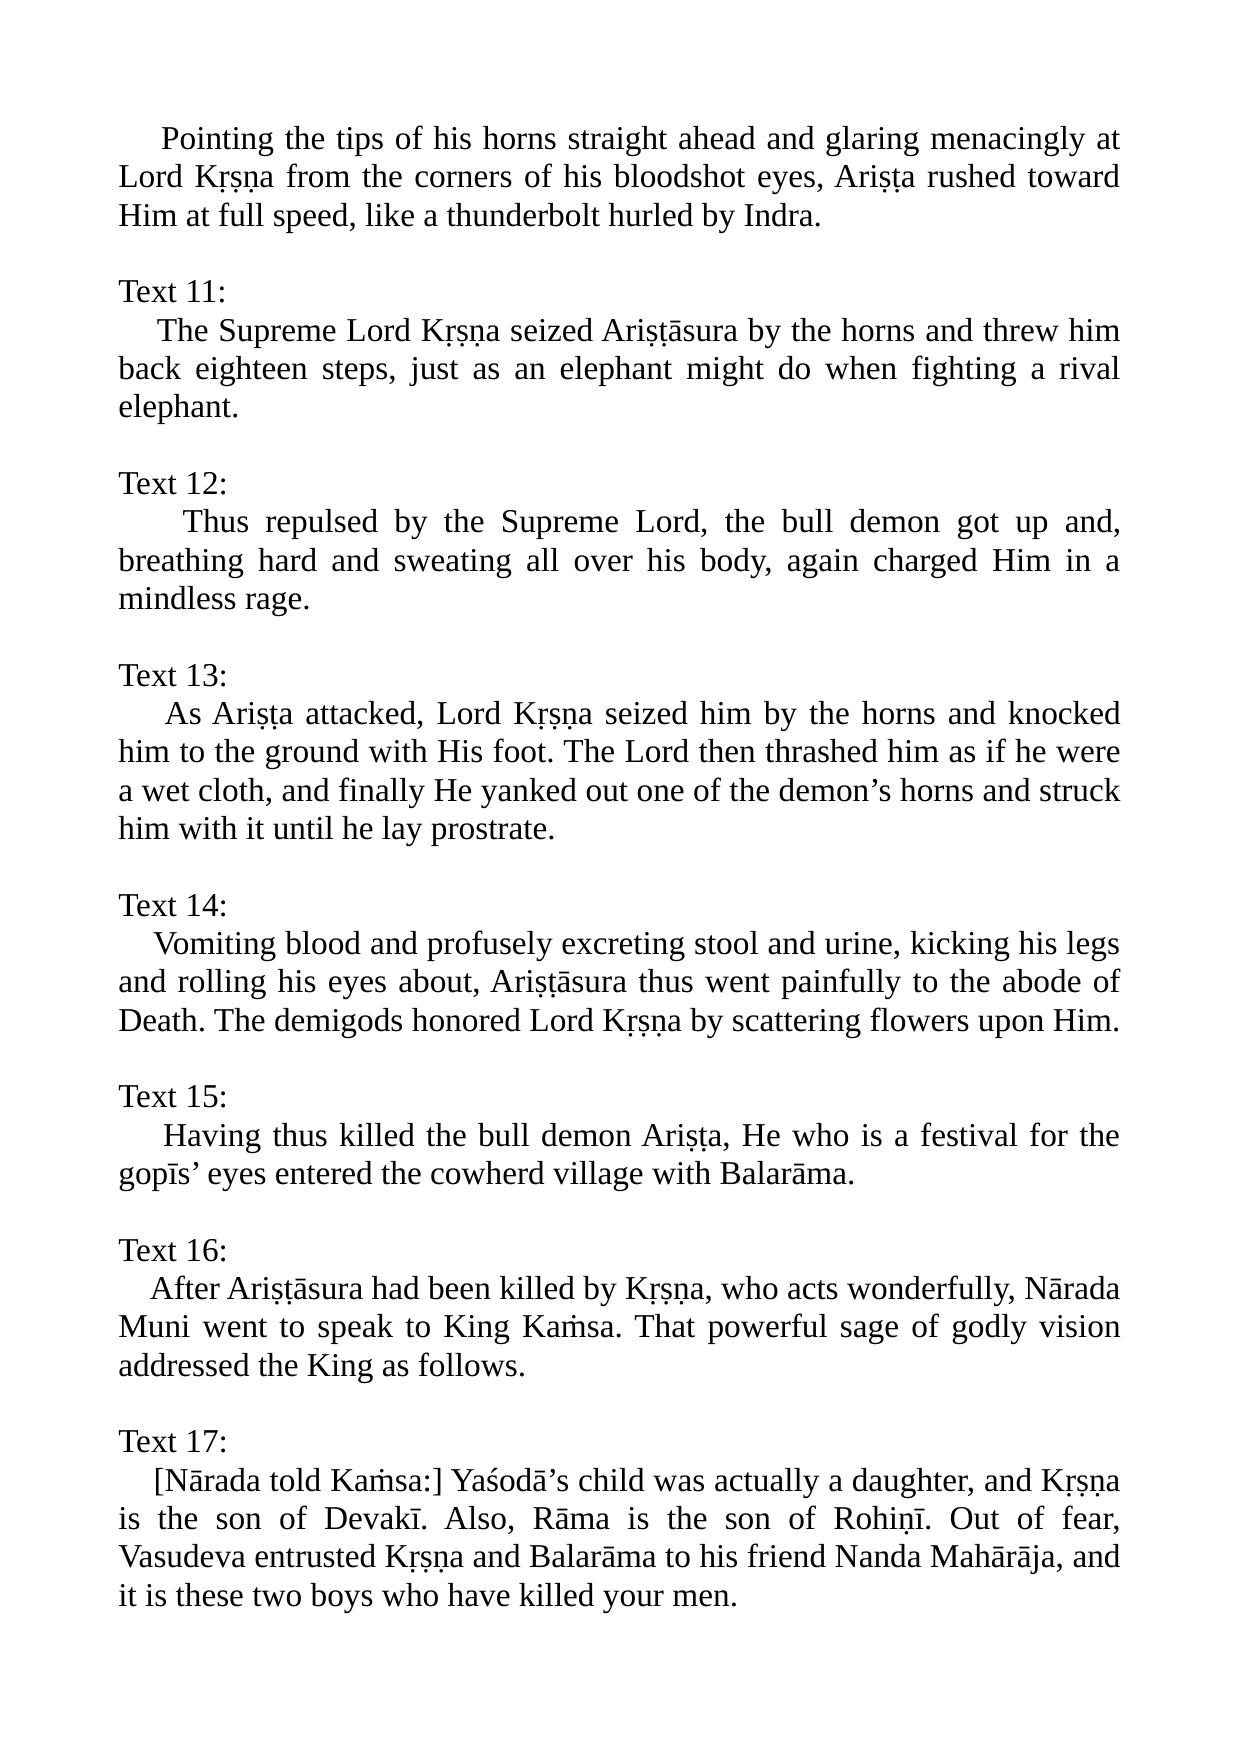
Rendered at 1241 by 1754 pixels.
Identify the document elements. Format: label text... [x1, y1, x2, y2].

text Text 14: [118, 885, 1122, 923]
text Pointing the tips of his horns straight ahead and glaring menacingly at Lord Kṛṣṇa from the corners of his bloodshot eyes, Ariṣṭa rushed toward Him at full speed, like a thunderbolt hurled by Indra. [118, 118, 1122, 233]
text Text 16: [118, 1230, 1122, 1268]
text Text 11: [118, 271, 1122, 310]
text [Nārada told Kaṁsa:] Yaśodā’s child was actually a daughter, and Kṛṣṇa is the son of Devakī. Also, Rāma is the son of Rohiṇī. Out of fear, Vasudeva entrusted Kṛṣṇa and Balarāma to his friend Nanda Mahārāja, and it is these two boys who have killed your men. [118, 1460, 1122, 1613]
text The Supreme Lord Kṛṣṇa seized Ariṣṭāsura by the horns and threw him back eighteen steps, just as an elephant might do when fighting a rival elephant. [118, 310, 1122, 425]
text Having thus killed the bull demon Ariṣṭa, He who is a festival for the gopīs’ eyes entered the cowherd village with Balarāma. [118, 1115, 1122, 1191]
text Text 17: [118, 1421, 1122, 1460]
text Vomiting blood and profusely excreting stool and urine, kicking his legs and rolling his eyes about, Ariṣṭāsura thus went painfully to the abode of Death. The demigods honored Lord Kṛṣṇa by scattering flowers upon Him. [118, 923, 1122, 1038]
text Thus repulsed by the Supreme Lord, the bull demon got up and, breathing hard and sweating all over his body, again charged Him in a mindless rage. [118, 501, 1122, 616]
text Text 15: [118, 1076, 1122, 1115]
text Text 12: [118, 463, 1122, 501]
text Text 13: [118, 655, 1122, 693]
text As Ariṣṭa attacked, Lord Kṛṣṇa seized him by the horns and knocked him to the ground with His foot. The Lord then thrashed him as if he were a wet cloth, and finally He yanked out one of the demon’s horns and struck him with it until he lay prostrate. [118, 693, 1122, 846]
text After Ariṣṭāsura had been killed by Kṛṣṇa, who acts wonderfully, Nārada Muni went to speak to King Kaṁsa. That powerful sage of godly vision addressed the King as follows. [118, 1268, 1122, 1383]
